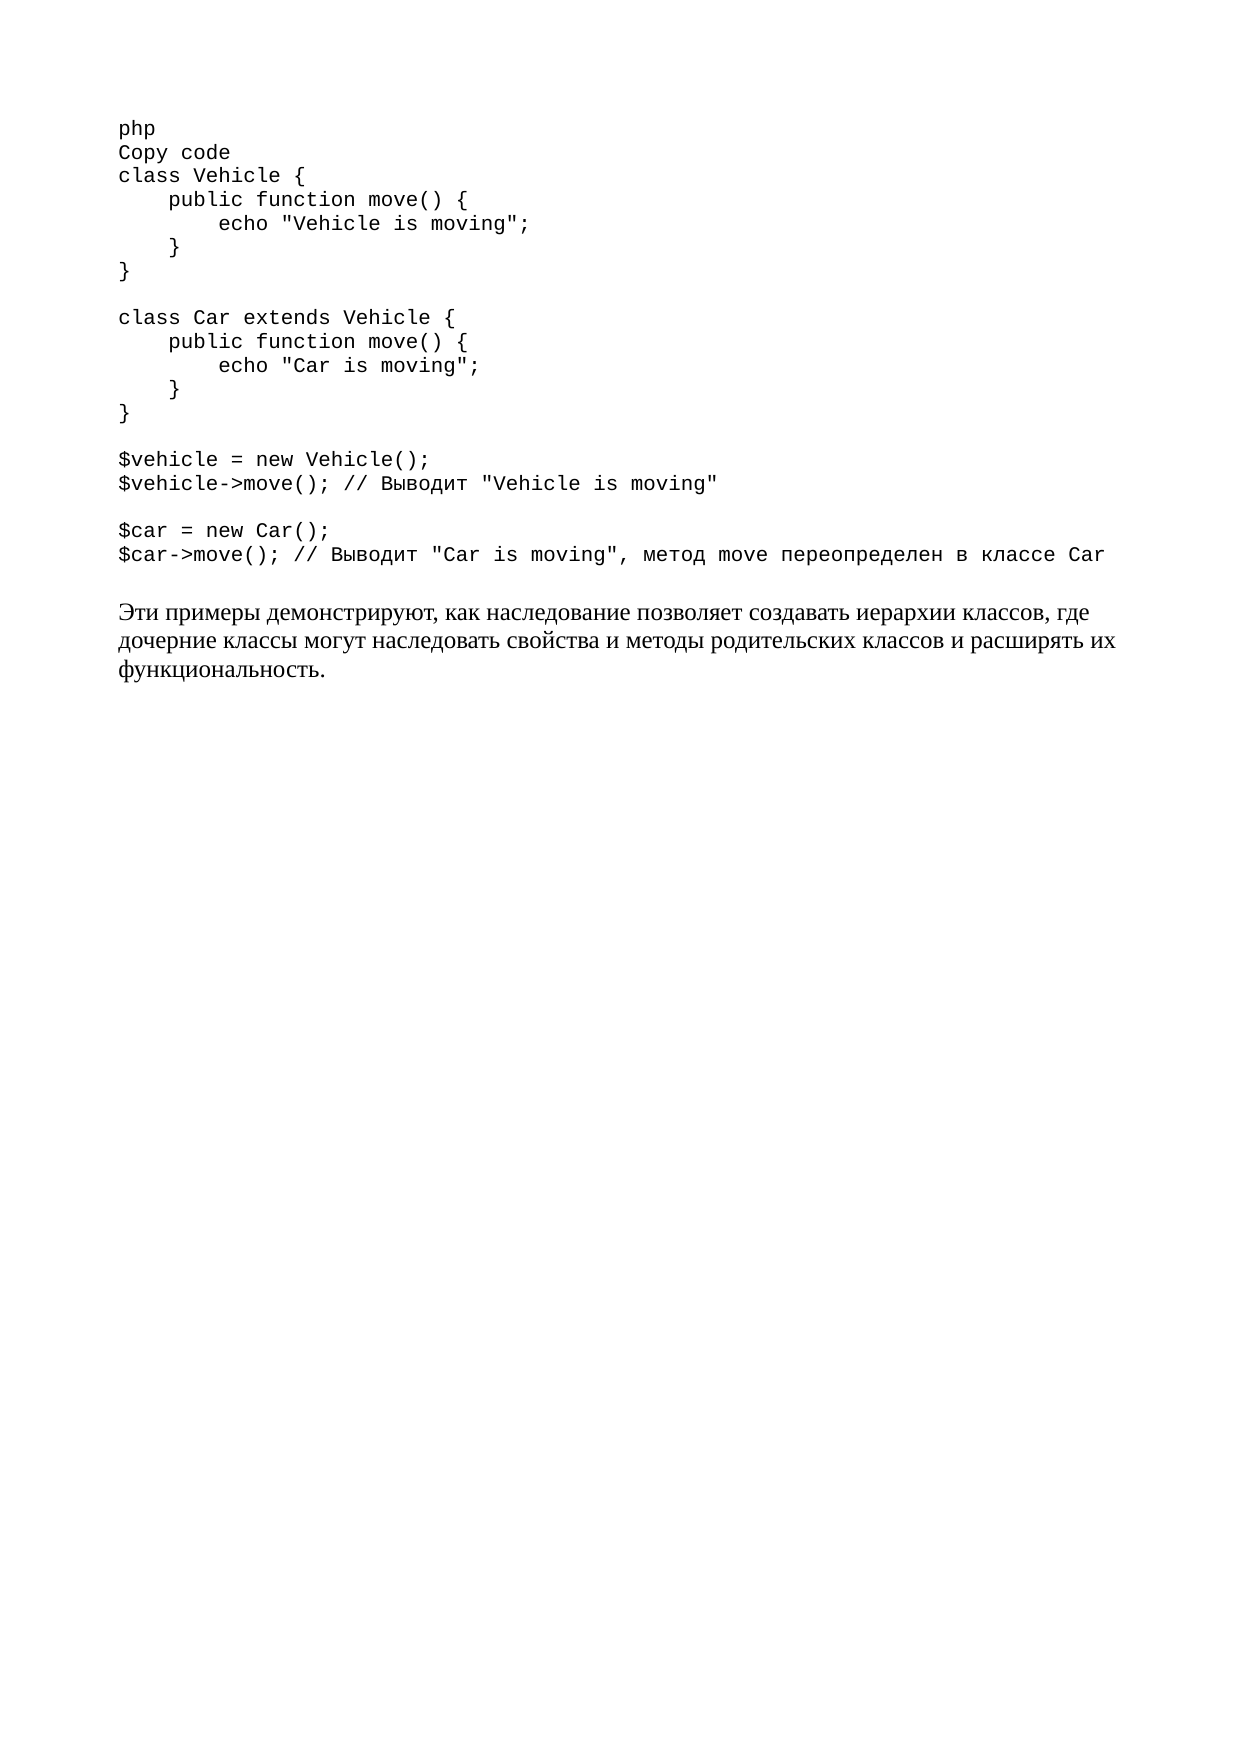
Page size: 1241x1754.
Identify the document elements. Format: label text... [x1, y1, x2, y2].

text echo "Car is moving"; [118, 354, 1122, 378]
text Copy code [118, 142, 1122, 165]
text } [118, 402, 1122, 426]
text } [118, 236, 1122, 260]
text class Vehicle { [118, 165, 1122, 189]
text php [118, 118, 1122, 142]
text Эти примеры демонстрируют, как наследование позволяет создавать иерархии классов, где дочерние классы могут наследовать свойства и методы родительских классов и расширять их функциональность. [118, 597, 1122, 683]
text $car = new Car(); [118, 520, 1122, 544]
text } [118, 260, 1122, 284]
text $vehicle = new Vehicle(); [118, 449, 1122, 473]
text $car->move(); // Выводит "Car is moving", метод move переопределен в классе Car [118, 544, 1122, 567]
text class Car extends Vehicle { [118, 307, 1122, 331]
text public function move() { [118, 189, 1122, 213]
text } [118, 378, 1122, 402]
text echo "Vehicle is moving"; [118, 213, 1122, 236]
text $vehicle->move(); // Выводит "Vehicle is moving" [118, 473, 1122, 496]
text public function move() { [118, 331, 1122, 354]
